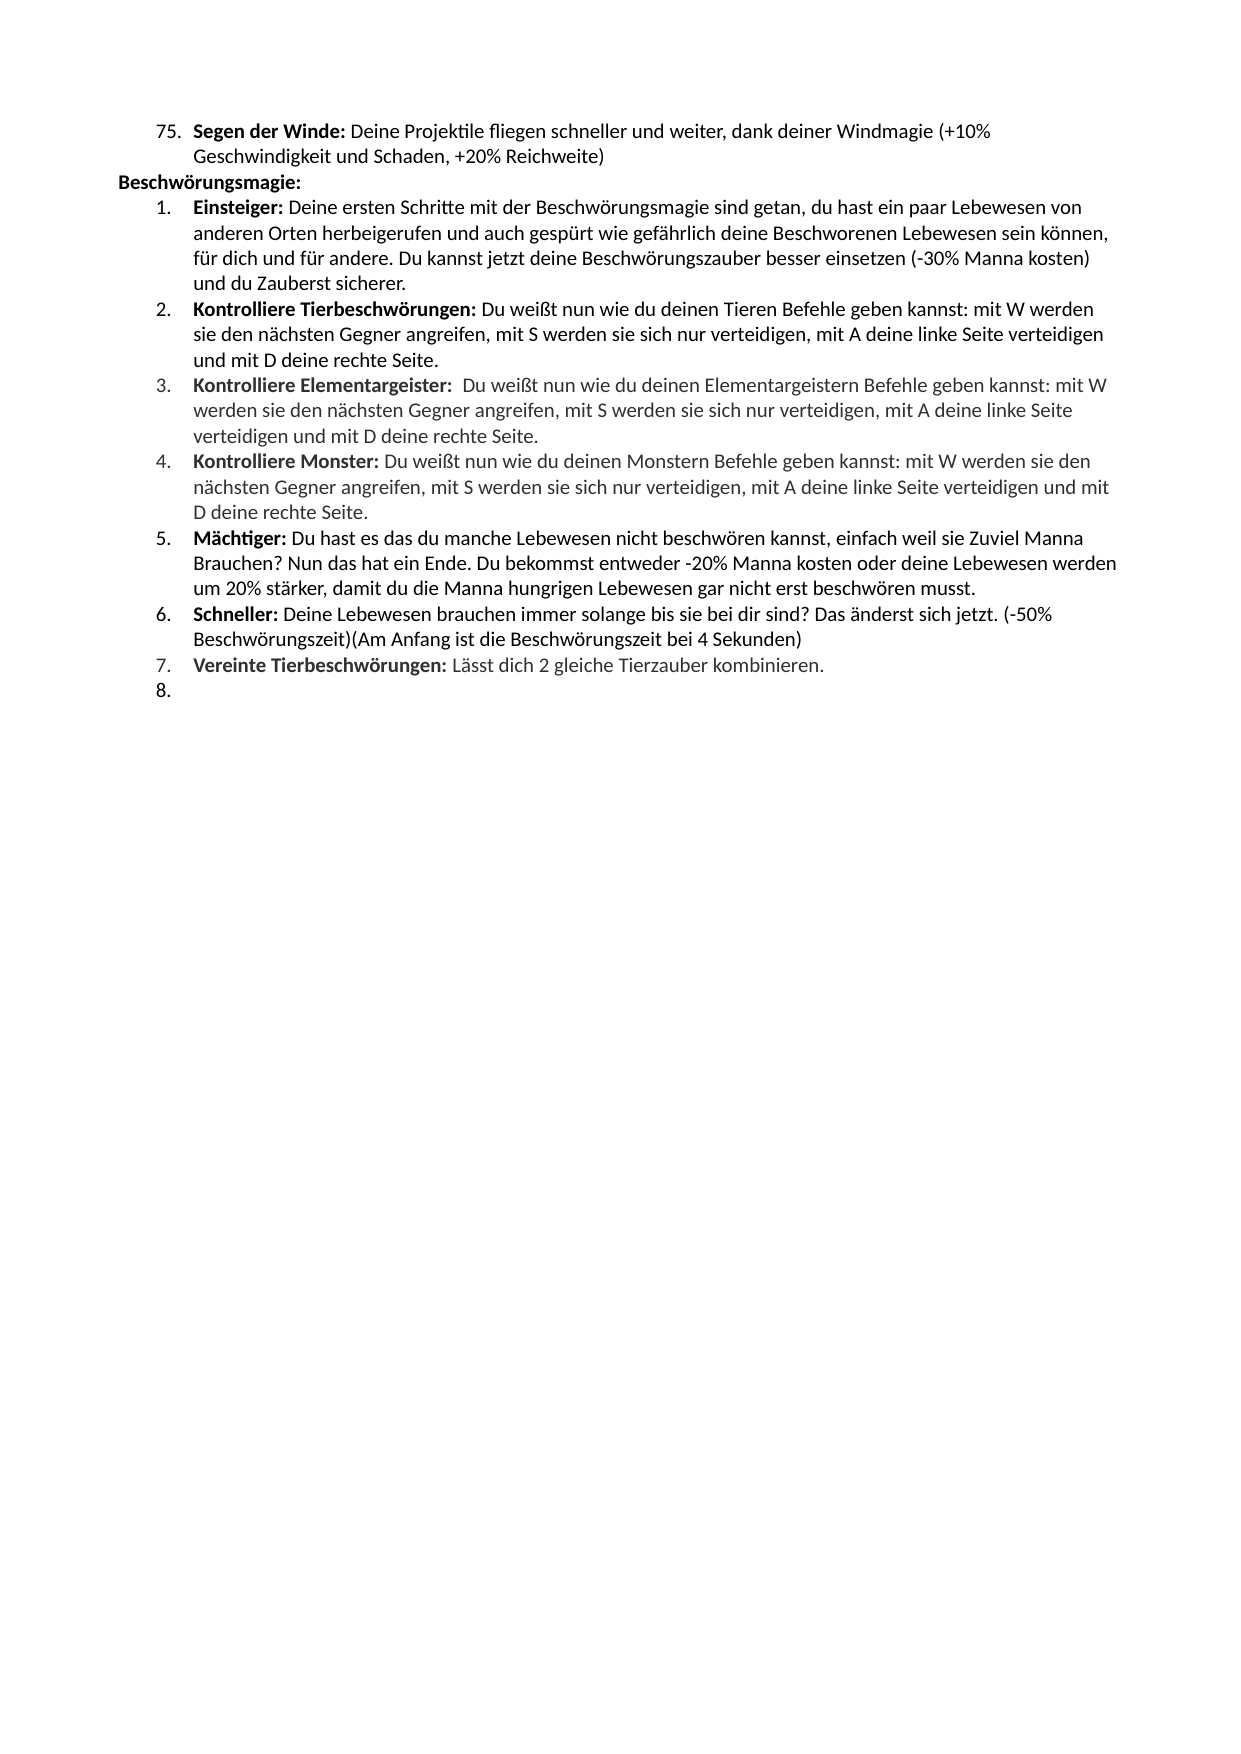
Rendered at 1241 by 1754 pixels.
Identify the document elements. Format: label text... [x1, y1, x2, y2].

list Kontrolliere Tierbeschwörungen: Du weißt nun wie du deinen Tieren Befehle geben kannst: mit W werden sie den nächsten Gegner angreifen, mit S werden sie sich nur verteidigen, mit A deine linke Seite verteidigen und mit D deine rechte Seite. [156, 296, 1122, 372]
list Segen der Winde: Deine Projektile fliegen schneller und weiter, dank deiner Windmagie (+10% Geschwindigkeit und Schaden, +20% Reichweite) [156, 118, 1122, 169]
list Einsteiger: Deine ersten Schritte mit der Beschwörungsmagie sind getan, du hast ein paar Lebewesen von anderen Orten herbeigerufen und auch gespürt wie gefährlich deine Beschworenen Lebewesen sein können, für dich und für andere. Du kannst jetzt deine Beschwörungszauber besser einsetzen (-30% Manna kosten) und du Zauberst sicherer. [156, 194, 1122, 296]
list Kontrolliere Monster: Du weißt nun wie du deinen Monstern Befehle geben kannst: mit W werden sie den nächsten Gegner angreifen, mit S werden sie sich nur verteidigen, mit A deine linke Seite verteidigen und mit D deine rechte Seite. [156, 448, 1122, 525]
text Beschwörungsmagie: [118, 169, 1122, 194]
list Mächtiger: Du hast es das du manche Lebewesen nicht beschwören kannst, einfach weil sie Zuviel Manna Brauchen? Nun das hat ein Ende. Du bekommst entweder -20% Manna kosten oder deine Lebewesen werden um 20% stärker, damit du die Manna hungrigen Lebewesen gar nicht erst beschwören musst. [156, 525, 1122, 601]
list Kontrolliere Elementargeister: Du weißt nun wie du deinen Elementargeistern Befehle geben kannst: mit W werden sie den nächsten Gegner angreifen, mit S werden sie sich nur verteidigen, mit A deine linke Seite verteidigen und mit D deine rechte Seite. [156, 372, 1122, 448]
list Schneller: Deine Lebewesen brauchen immer solange bis sie bei dir sind? Das änderst sich jetzt. (-50% Beschwörungszeit)(Am Anfang ist die Beschwörungszeit bei 4 Sekunden) [156, 601, 1122, 652]
list Vereinte Tierbeschwörungen: Lässt dich 2 gleiche Tierzauber kombinieren. [156, 652, 1122, 677]
